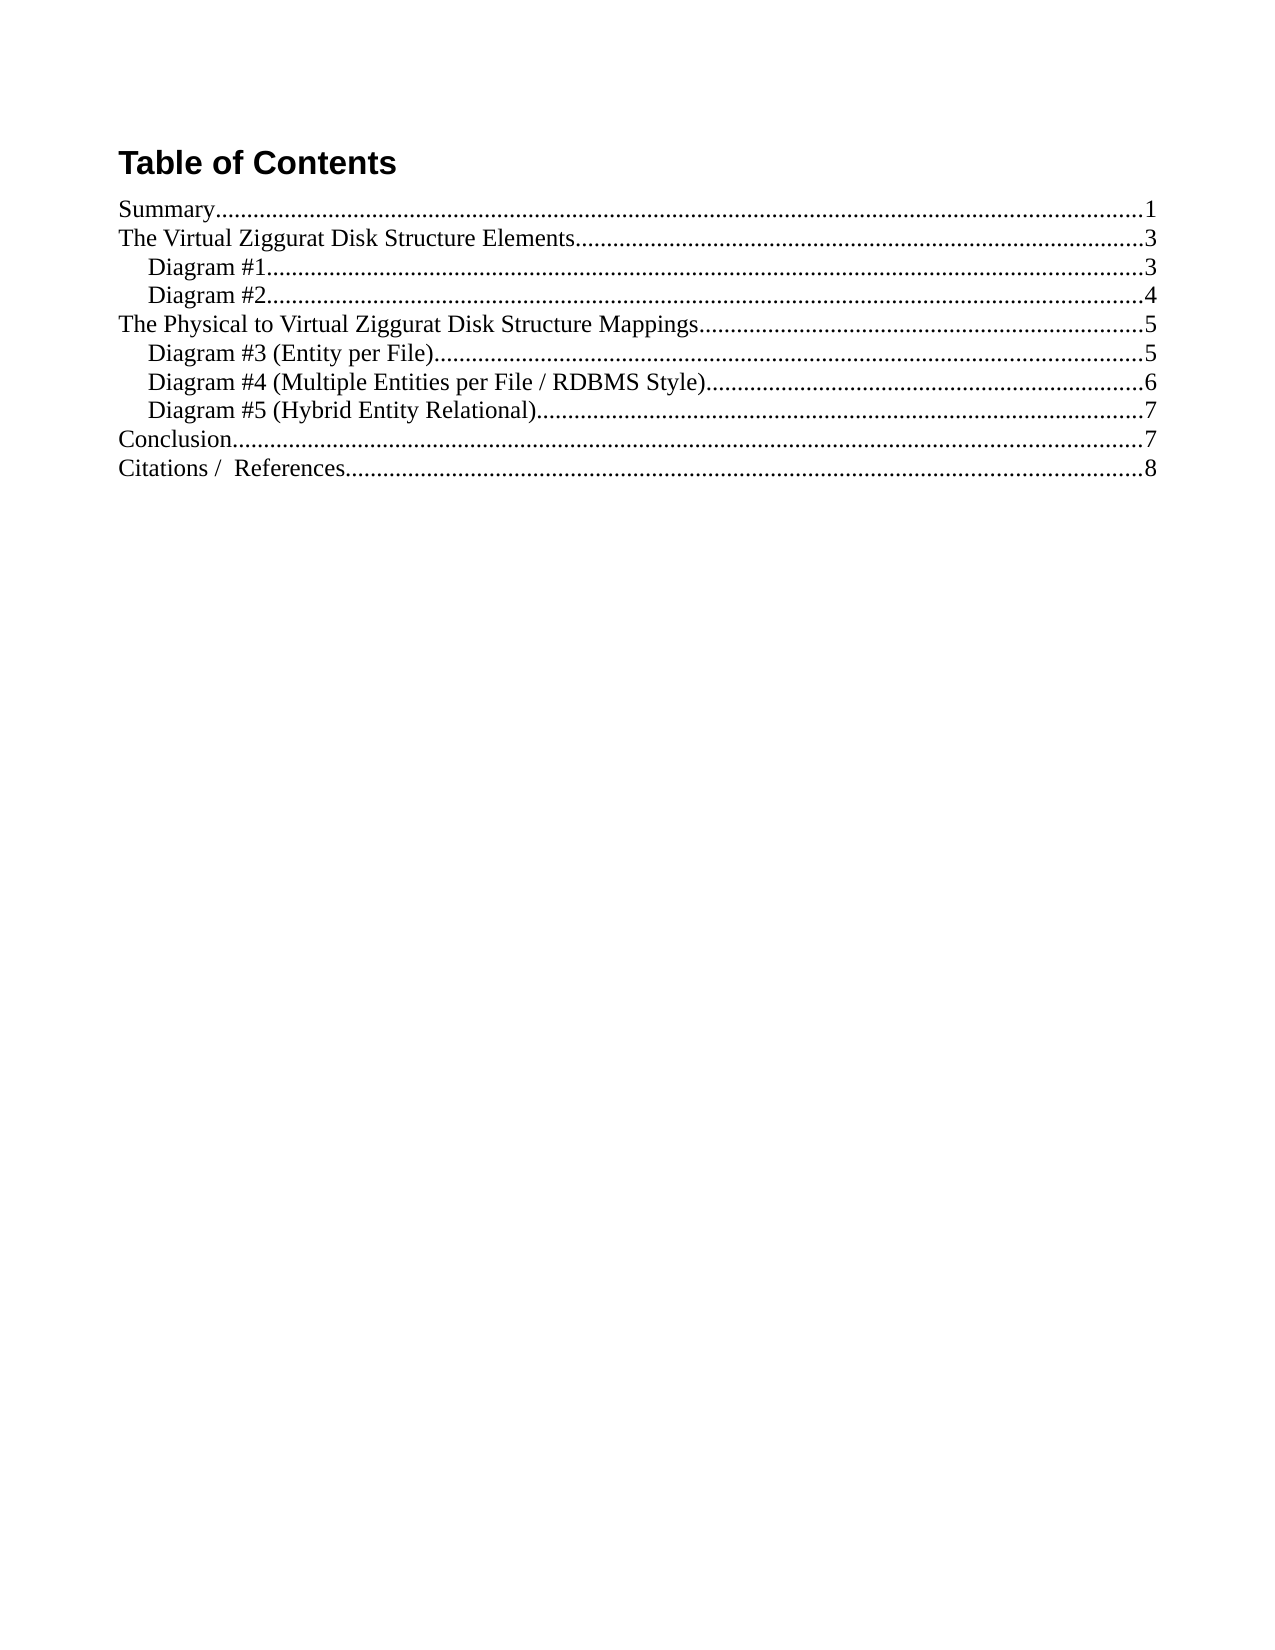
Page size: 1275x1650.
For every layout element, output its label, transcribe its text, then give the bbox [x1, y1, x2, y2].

text Diagram #2 4 [148, 280, 1157, 309]
text The Virtual Ziggurat Disk Structure Elements 3 [118, 223, 1157, 252]
text Diagram #4 (Multiple Entities per File / RDBMS Style) 6 [148, 367, 1157, 395]
text Summary 1 [118, 194, 1157, 223]
text The Physical to Virtual Ziggurat Disk Structure Mappings 5 [118, 309, 1157, 338]
text Diagram #5 (Hybrid Entity Relational) 7 [148, 395, 1157, 424]
text Conclusion 7 [118, 424, 1157, 453]
text Citations / References 8 [118, 453, 1157, 482]
text Diagram #3 (Entity per File) 5 [148, 338, 1157, 367]
subtitle Table of Contents [118, 143, 1157, 182]
text Diagram #1 3 [148, 252, 1157, 280]
